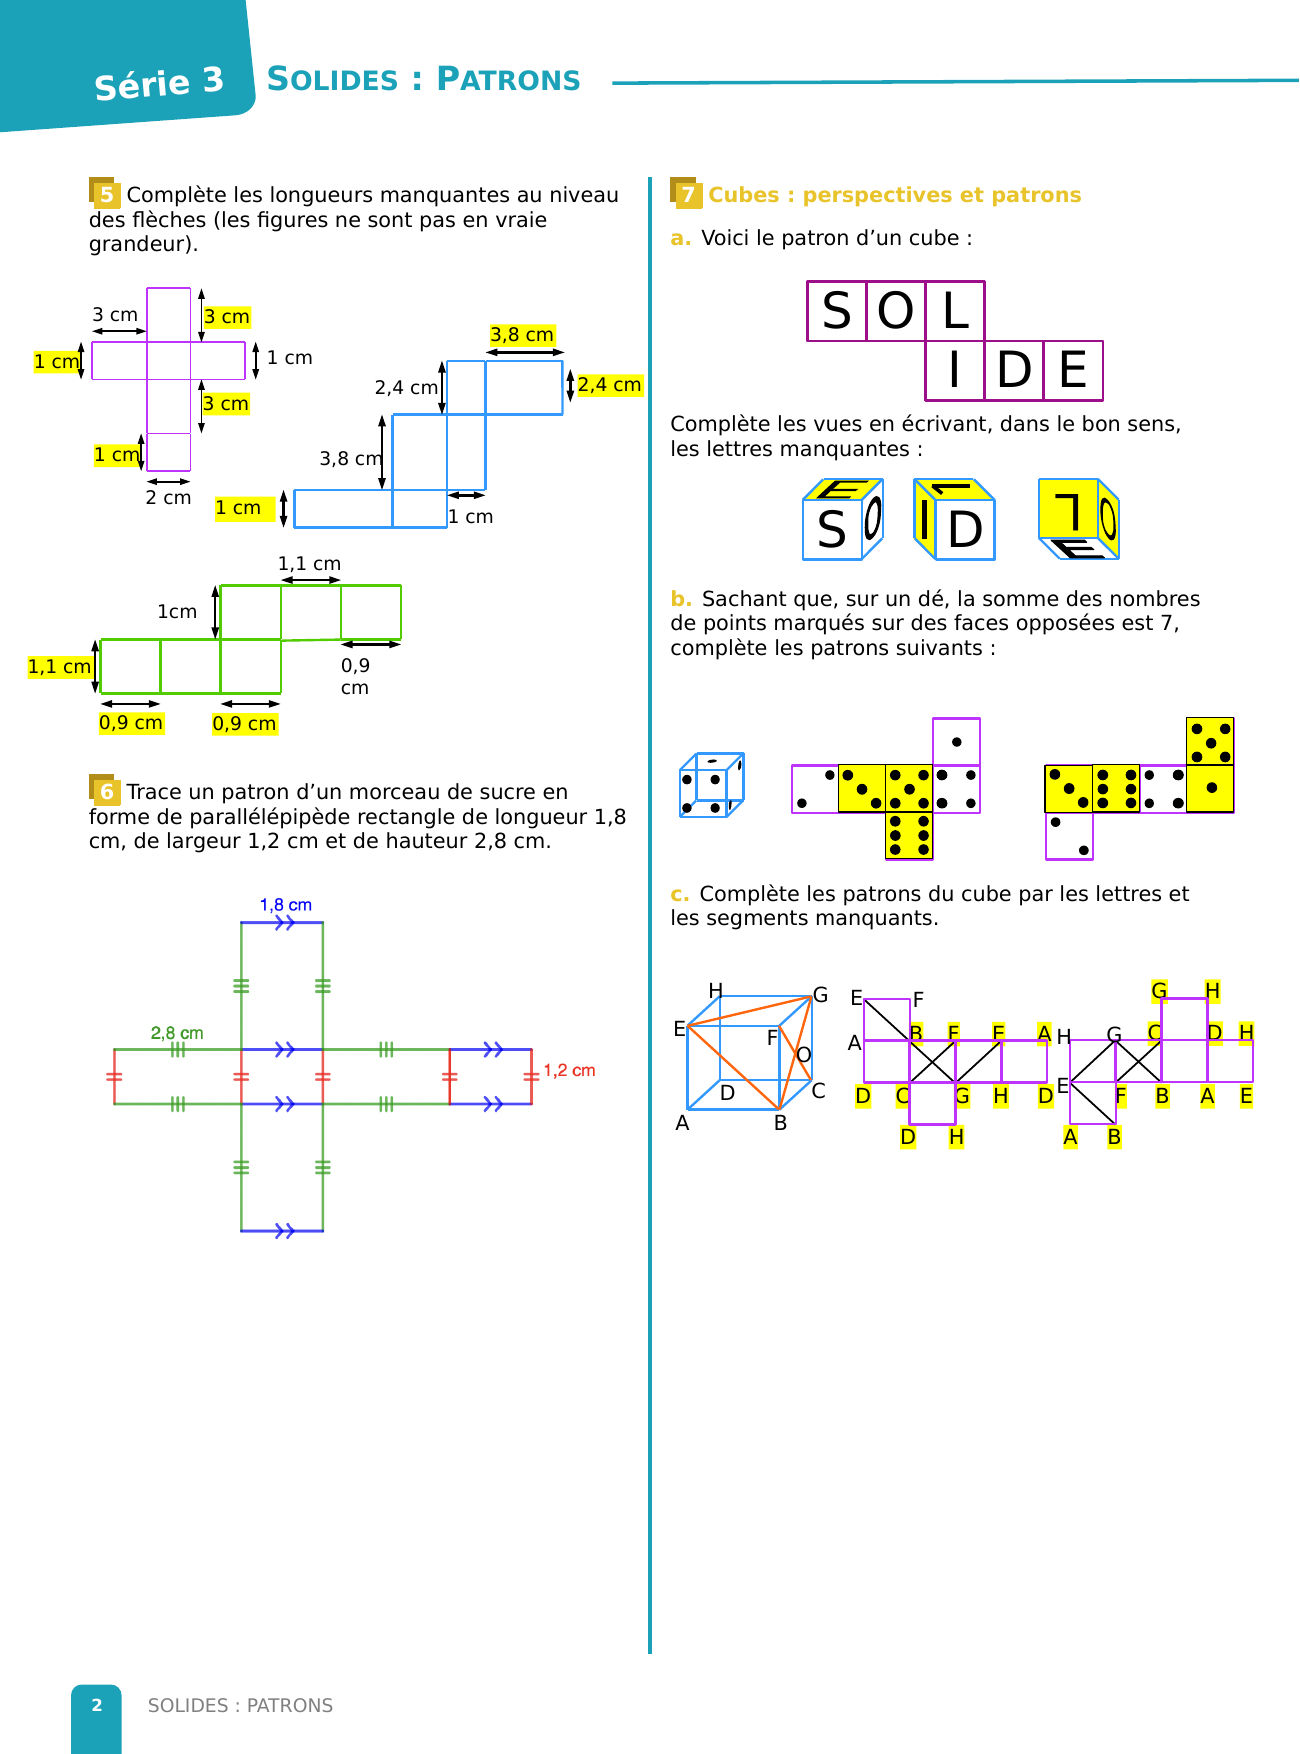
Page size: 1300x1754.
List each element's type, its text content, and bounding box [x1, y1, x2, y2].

list Voici le patron d’un cube : [670, 226, 1211, 250]
subtitle Complète les vues en écrivant, dans le bon sens, les lettres manquantes : [670, 412, 1205, 461]
list Complète les patrons du cube par les lettres et les segments manquants. [670, 882, 1211, 931]
list Sachant que, sur un dé, la somme des nombres de points marqués sur des faces opposées est 7, complète les patrons suivants : [670, 587, 1211, 660]
picture [84, 872, 625, 1260]
subtitle Cubes : perspectives et patrons [696, 177, 1211, 208]
subtitle Trace un patron d’un morceau de sucre en forme de parallélépipède rectangle de longueur 1,8 cm, de largeur 1,2 cm et de hauteur 2,8 cm. [88, 774, 629, 853]
subtitle Complète les longueurs manquantes au niveau des flèches (les figures ne sont pas en vraie grandeur). [88, 177, 629, 257]
